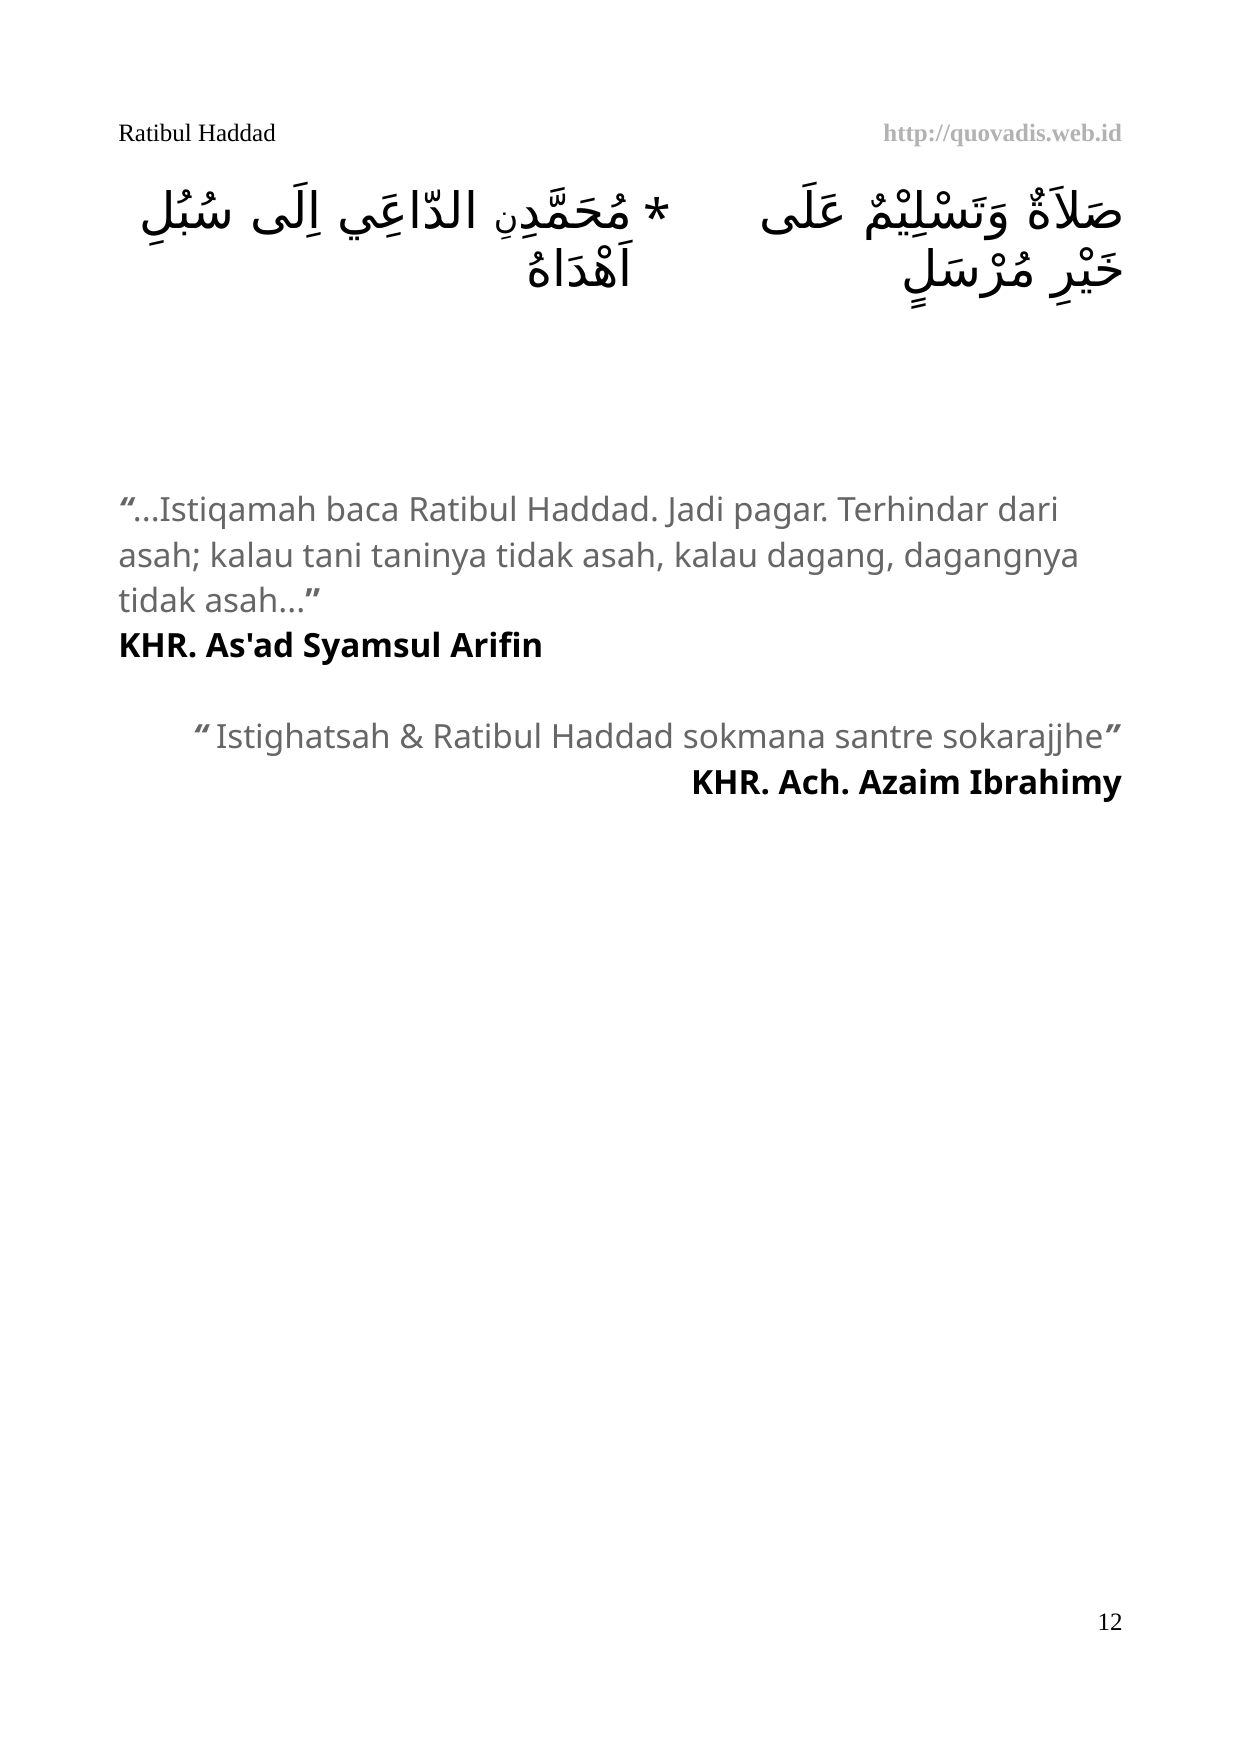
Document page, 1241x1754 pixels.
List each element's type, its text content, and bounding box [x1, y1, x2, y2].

table_cell * [638, 176, 674, 304]
text “...Istiqamah baca Ratibul Haddad. Jadi pagar. Terhindar dari asah; kalau tani taninya tidak asah, kalau dagang, dagangnya tidak asah...” [118, 486, 1122, 622]
text KHR. Ach. Azaim Ibrahimy [118, 758, 1122, 804]
table_cell مُحَمَّدِنِ الدّاعَِي اِلَى سُبُلِ اَهْدَاهُ [114, 176, 638, 304]
text KHR. As'ad Syamsul Arifin [118, 622, 1122, 668]
table_cell صَلاَةٌ وَتَسْلِيْمٌ عَلَى خَيْرِ مُرْسَلٍ [675, 176, 1131, 304]
text “ Istighatsah & Ratibul Haddad sokmana santre sokarajjhe” [118, 713, 1122, 758]
